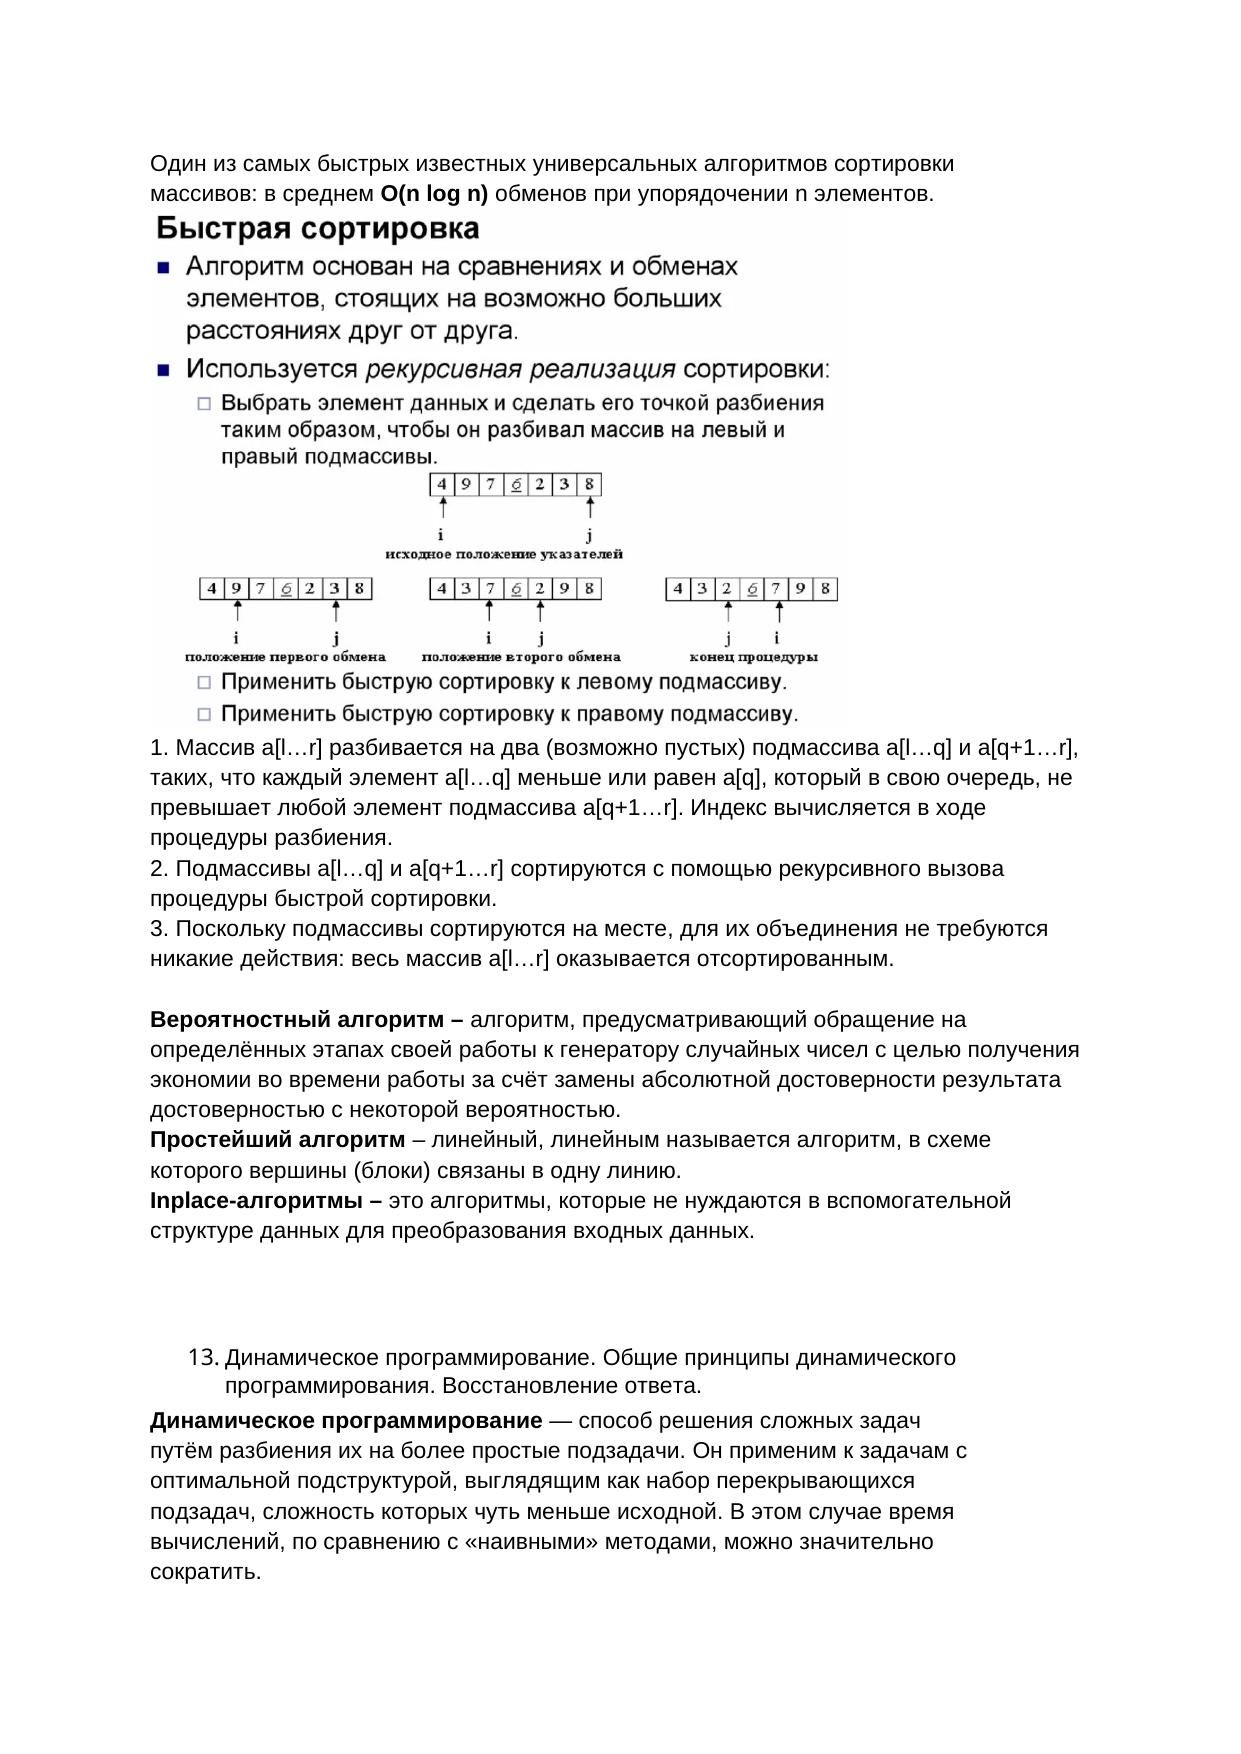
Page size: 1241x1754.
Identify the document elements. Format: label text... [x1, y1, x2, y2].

text превышает любой элемент подмассива a[q+1…r]. Индекс вычисляется в ходе процедуры разбиения. [150, 794, 1090, 851]
text подзадач, сложность которых чуть меньше исходной. В этом случае время [150, 1498, 1090, 1524]
text 3. Поскольку подмассивы сортируются на месте, для их объединения не требуются никакие действия: весь массив a[l…r] оказывается отсортированным. [150, 915, 1090, 972]
text вычислений, по сравнению с «наивными» методами, можно значительно [150, 1528, 1090, 1554]
text Вероятностный алгоритм – алгоритм, предусматривающий обращение на определённых этапах своей работы к генератору случайных чисел с целью получения экономии во времени работы за счёт замены абсолютной достоверности результата достоверностью с некоторой вероятностью. [150, 1006, 1090, 1123]
text Один из самых быстрых известных универсальных алгоритмов сортировки [150, 150, 1090, 176]
text оптимальной подструктурой, выглядящим как набор перекрывающихся [150, 1467, 1090, 1494]
picture [150, 210, 848, 730]
text 1. Массив a[l…r] разбивается на два (возможно пустых) подмассива a[l…q] и a[q+1…r], таких, что каждый элемент a[l…q] меньше или равен a[q], который в свою очередь, не [150, 734, 1090, 790]
text Динамическое программирование — способ решения сложных задач [150, 1407, 1090, 1433]
text путём разбиения их на более простые подзадачи. Он применим к задачам с [150, 1437, 1090, 1463]
text Inplace-алгоритмы – это алгоритмы, которые не нуждаются в вспомогательной структуре данных для преобразования входных данных. [150, 1187, 1090, 1243]
text массивов: в среднем O(n log n) обменов при упорядочении n элементов. [150, 180, 1090, 207]
text сократить. [150, 1558, 1090, 1584]
subtitle Динамическое программирование. Общие принципы динамического программирования. Восстановление ответа. [187, 1341, 1090, 1399]
text 2. Подмассивы a[l…q] и a[q+1…r] сортируются с помощью рекурсивного вызова процедуры быстрой сортировки. [150, 854, 1090, 911]
text Простейший алгоритм – линейный, линейным называется алгоритм, в схеме которого вершины (блоки) связаны в одну линию. [150, 1126, 1090, 1183]
